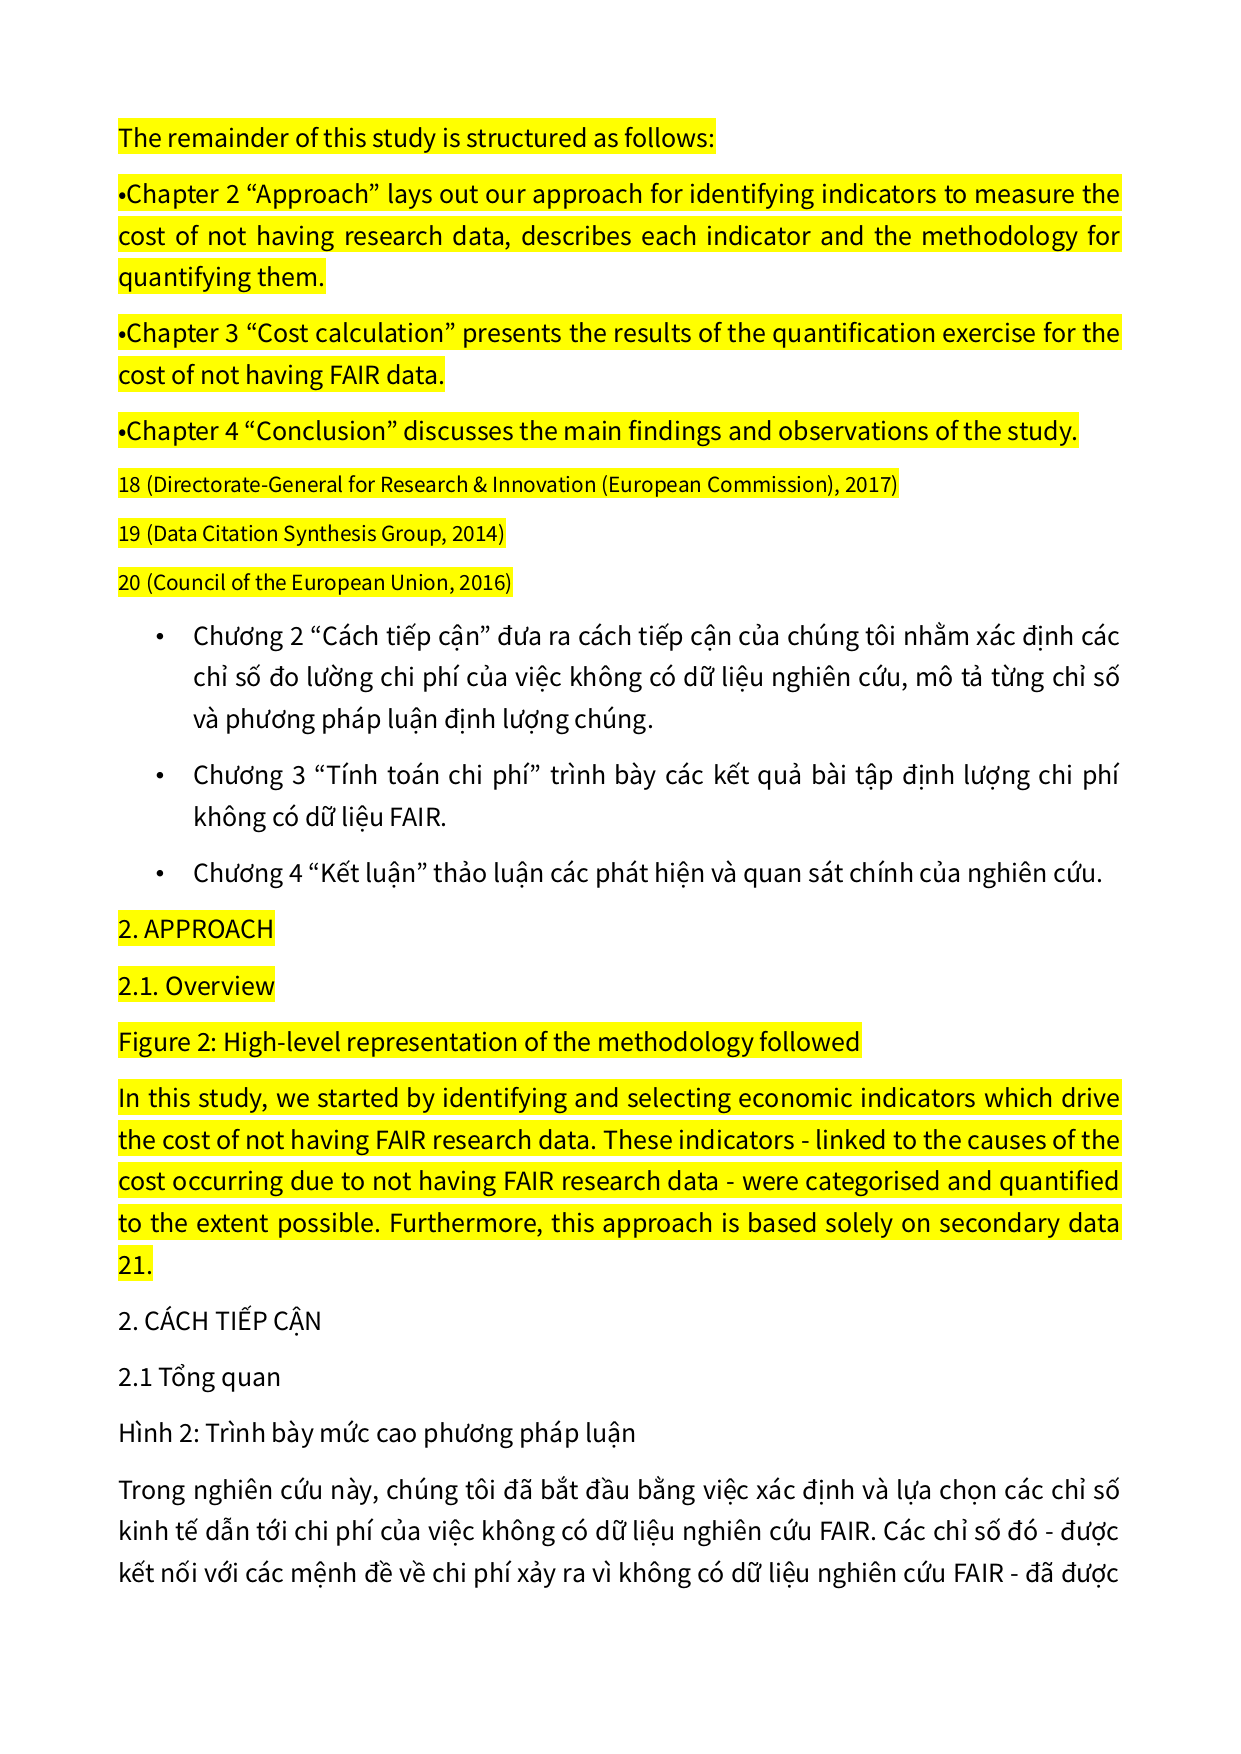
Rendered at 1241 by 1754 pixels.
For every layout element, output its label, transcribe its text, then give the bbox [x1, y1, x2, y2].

text Figure 2: High-level representation of the methodology followed [118, 1022, 1122, 1058]
text 18 (Directorate-General for Research & Innovation (European Commission), 2017) [118, 468, 1122, 498]
text The remainder of this study is structured as follows: [118, 118, 1122, 154]
list Chương 3 “Tính toán chi phí” trình bày các kết quả bài tập định lượng chi phí không có dữ liệu FAIR. [156, 756, 1122, 833]
text 2. CÁCH TIẾP CẬN [118, 1301, 1122, 1338]
text Trong nghiên cứu này, chúng tôi đã bắt đầu bằng việc xác định và lựa chọn các chỉ số kinh tế dẫn tới chi phí của việc không có dữ liệu nghiên cứu FAIR. Các chỉ số đó - được kết nối với các mệnh đề về chi phí xảy ra vì không có dữ liệu nghiên cứu FAIR - đã được [118, 1470, 1122, 1590]
text 2.1 Tổng quan [118, 1358, 1122, 1394]
text Hình 2: Trình bày mức cao phương pháp luận [118, 1414, 1122, 1450]
text •Chapter 2 “Approach” lays out our approach for identifying indicators to measure the cost of not having research data, describes each indicator and the methodology for quantifying them. [118, 174, 1122, 294]
text •Chapter 3 “Cost calculation” presents the results of the quantification exercise for the cost of not having FAIR data. [118, 314, 1122, 392]
list Chương 4 “Kết luận” thảo luận các phát hiện và quan sát chính của nghiên cứu. [156, 853, 1122, 890]
text 20 (Council of the European Union, 2016) [118, 567, 1122, 597]
text 2.1. Overview [118, 966, 1122, 1002]
text •Chapter 4 “Conclusion” discusses the main findings and observations of the study. [118, 412, 1122, 448]
text 2. APPROACH [118, 910, 1122, 946]
text 19 (Data Citation Synthesis Group, 2014) [118, 517, 1122, 548]
text In this study, we started by identifying and selecting economic indicators which drive the cost of not having FAIR research data. These indicators - linked to the causes of the cost occurring due to not having FAIR research data - were categorised and quantified to the extent possible. Furthermore, this approach is based solely on secondary data 21. [118, 1078, 1122, 1281]
list Chương 2 “Cách tiếp cận” đưa ra cách tiếp cận của chúng tôi nhằm xác định các chỉ số đo lường chi phí của việc không có dữ liệu nghiên cứu, mô tả từng chỉ số và phương pháp luận định lượng chúng. [156, 616, 1122, 736]
